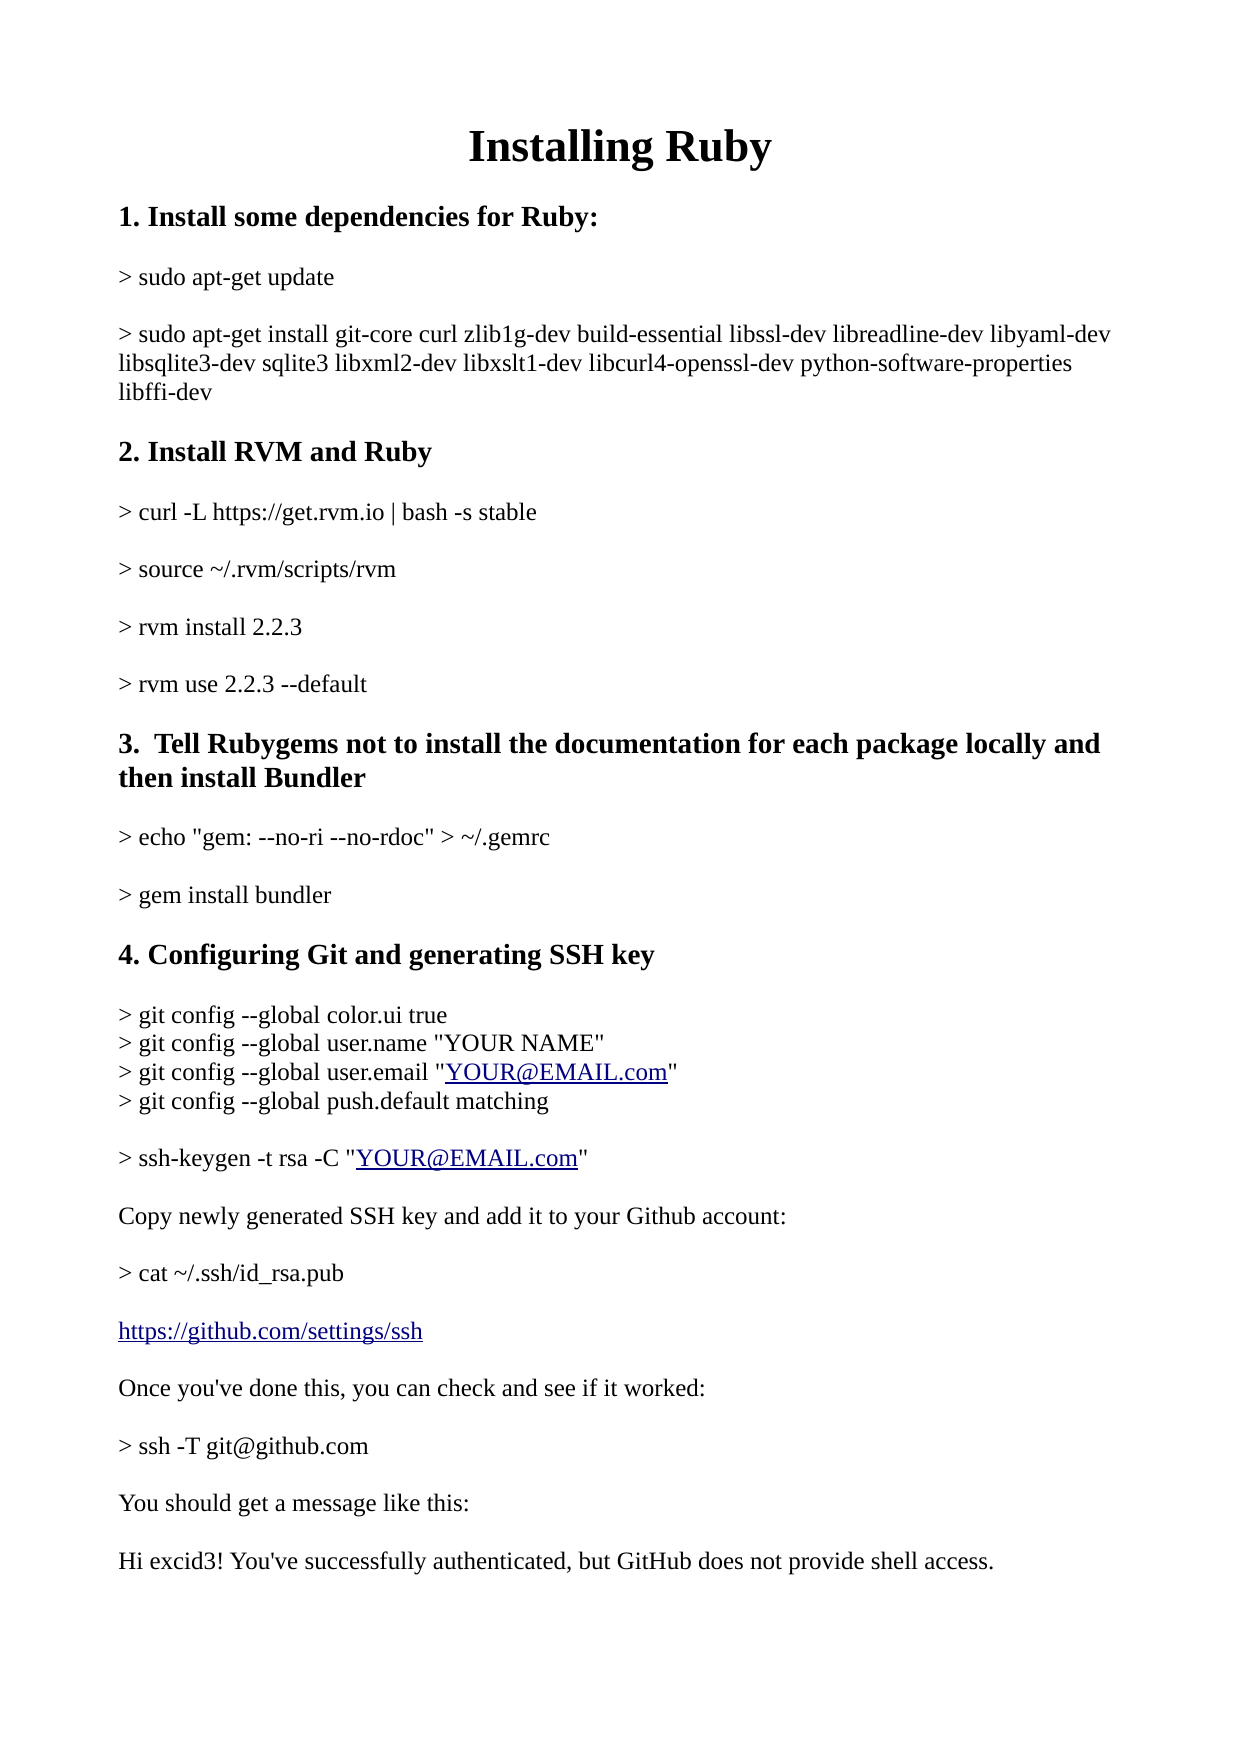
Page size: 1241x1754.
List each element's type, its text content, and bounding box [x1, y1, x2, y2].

text 2. Install RVM and Ruby [118, 434, 1122, 468]
text > curl -L https://get.rvm.io | bash -s stable [118, 497, 1122, 525]
text > git config --global user.name "YOUR NAME" [118, 1028, 1122, 1057]
text Hi excid3! You've successfully authenticated, but GitHub does not provide shell access. [118, 1546, 1122, 1575]
text 4. Configuring Git and generating SSH key [118, 937, 1122, 971]
text > ssh-keygen -t rsa -C "YOUR@EMAIL.com" [118, 1143, 1122, 1172]
text > echo "gem: --no-ri --no-rdoc" > ~/.gemrc [118, 822, 1122, 851]
text Copy newly generated SSH key and add it to your Github account: [118, 1201, 1122, 1230]
text > rvm use 2.2.3 --default [118, 669, 1122, 698]
text > git config --global push.default matching [118, 1086, 1122, 1115]
text > git config --global user.email "YOUR@EMAIL.com" [118, 1057, 1122, 1086]
text > sudo apt-get update [118, 262, 1122, 291]
text > sudo apt-get install git-core curl zlib1g-dev build-essential libssl-dev libreadline-dev libyaml-dev libsqlite3-dev sqlite3 libxml2-dev libxslt1-dev libcurl4-openssl-dev python-software-properties libffi-dev [118, 319, 1122, 406]
text 3. Tell Rubygems not to install the documentation for each package locally and then install Bundler [118, 727, 1122, 794]
text https://github.com/settings/ssh [118, 1316, 1122, 1345]
text 1. Install some dependencies for Ruby: [118, 199, 1122, 233]
text > rvm install 2.2.3 [118, 612, 1122, 640]
text > git config --global color.ui true [118, 1000, 1122, 1028]
text > ssh -T git@github.com [118, 1431, 1122, 1460]
text Installing Ruby [118, 118, 1122, 171]
text > source ~/.rvm/scripts/rvm [118, 554, 1122, 583]
text > gem install bundler [118, 880, 1122, 909]
text You should get a message like this: [118, 1488, 1122, 1517]
text > cat ~/.ssh/id_rsa.pub [118, 1258, 1122, 1287]
text Once you've done this, you can check and see if it worked: [118, 1373, 1122, 1402]
